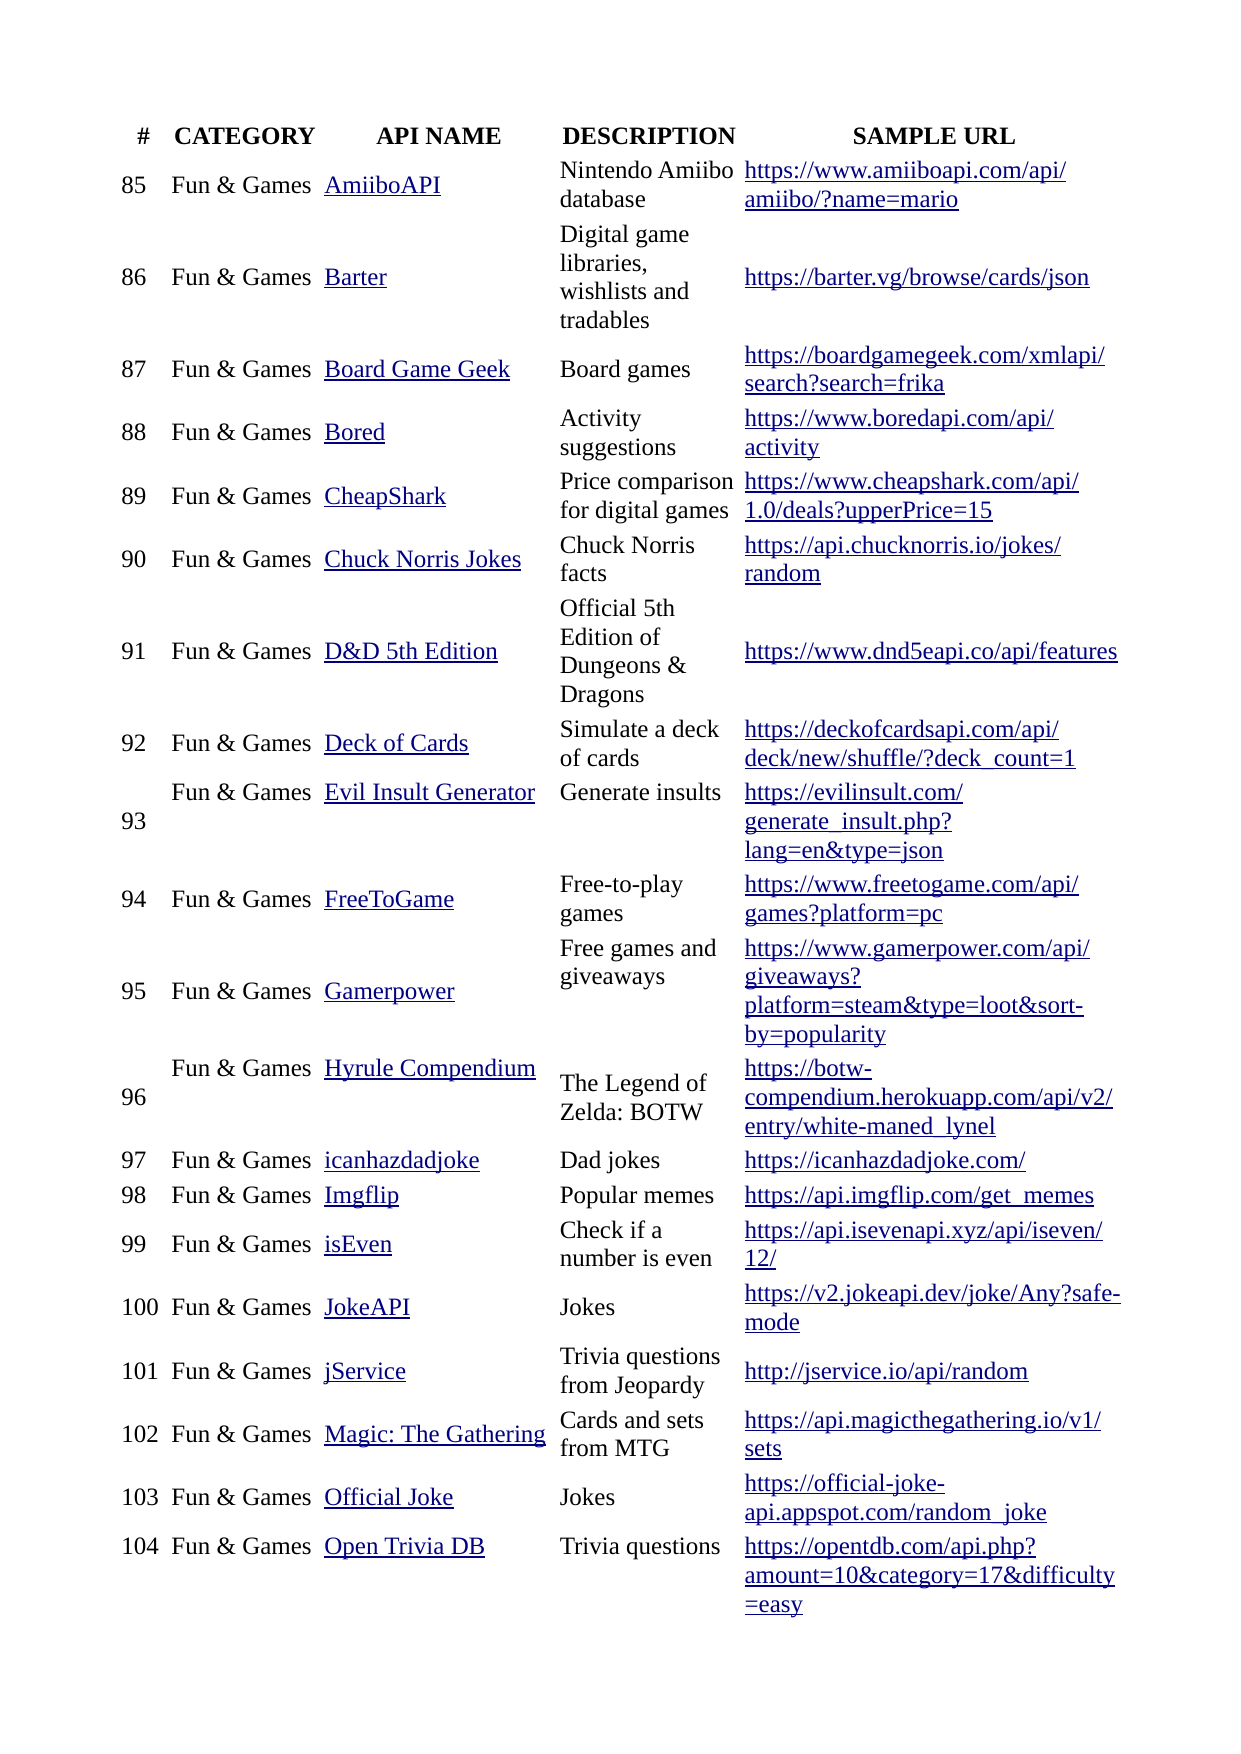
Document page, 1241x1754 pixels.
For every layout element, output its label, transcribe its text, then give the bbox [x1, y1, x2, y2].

table_header # [118, 118, 168, 153]
table_cell 99 [118, 1212, 168, 1275]
table_cell Digital game libraries, wishlists and tradables [557, 216, 741, 337]
table_cell https://api.chucknorris.io/jokes/random [741, 527, 1127, 590]
table_cell Fun & Games [168, 1212, 321, 1275]
table_cell Fun & Games [168, 337, 321, 400]
table_cell 101 [118, 1339, 168, 1402]
table_cell Board games [557, 337, 741, 400]
table_cell http://jservice.io/api/random [741, 1339, 1127, 1402]
table_cell https://www.freetogame.com/api/games?platform=pc [741, 866, 1127, 930]
table_cell https://www.boredapi.com/api/activity [741, 400, 1127, 463]
table_cell Check if a number is even [557, 1212, 741, 1275]
table_cell 88 [118, 400, 168, 463]
table_header CATEGORY [168, 118, 321, 153]
table_cell 86 [118, 216, 168, 337]
table_cell Fun & Games [168, 527, 321, 590]
table_cell JokeAPI [321, 1275, 557, 1338]
table_cell https://evilinsult.com/generate_insult.php?lang=en&type=json [741, 774, 1127, 866]
table_header DESCRIPTION [557, 118, 741, 153]
table_cell Chuck Norris facts [557, 527, 741, 590]
table_cell Fun & Games [168, 711, 321, 774]
table_cell Fun & Games [168, 1275, 321, 1338]
table_cell 87 [118, 337, 168, 400]
table_cell Chuck Norris Jokes [321, 527, 557, 590]
table_cell Fun & Games [168, 153, 321, 216]
table_cell Fun & Games [168, 1339, 321, 1402]
table_cell 98 [118, 1177, 168, 1212]
table_cell Dad jokes [557, 1143, 741, 1177]
table_cell isEven [321, 1212, 557, 1275]
table_cell https://deckofcardsapi.com/api/deck/new/shuffle/?deck_count=1 [741, 711, 1127, 774]
table_cell 94 [118, 866, 168, 930]
table_cell Activity suggestions [557, 400, 741, 463]
table_cell Fun & Games [168, 774, 321, 866]
table_header API NAME [321, 118, 557, 153]
table_cell Bored [321, 400, 557, 463]
table_cell 97 [118, 1143, 168, 1177]
table_cell 104 [118, 1529, 168, 1621]
table_cell Evil Insult Generator [321, 774, 557, 866]
table_cell Fun & Games [168, 930, 321, 1051]
table_cell https://api.magicthegathering.io/v1/sets [741, 1402, 1127, 1465]
table_cell https://www.cheapshark.com/api/1.0/deals?upperPrice=15 [741, 464, 1127, 527]
table_cell Imgflip [321, 1177, 557, 1212]
table_cell Generate insults [557, 774, 741, 866]
table_cell Fun & Games [168, 1143, 321, 1177]
table_cell Simulate a deck of cards [557, 711, 741, 774]
table_cell Free-to-play games [557, 866, 741, 930]
table_cell FreeToGame [321, 866, 557, 930]
table_cell 96 [118, 1051, 168, 1143]
table_cell https://www.gamerpower.com/api/giveaways?platform=steam&type=loot&sort-by=popularity [741, 930, 1127, 1051]
table_cell Fun & Games [168, 400, 321, 463]
table_cell Jokes [557, 1275, 741, 1338]
table_cell Fun & Games [168, 1177, 321, 1212]
table_cell https://www.amiiboapi.com/api/amiibo/?name=mario [741, 153, 1127, 216]
table_cell Official 5th Edition of Dungeons & Dragons [557, 590, 741, 711]
table_cell CheapShark [321, 464, 557, 527]
table_cell https://www.dnd5eapi.co/api/features [741, 590, 1127, 711]
table_cell https://api.imgflip.com/get_memes [741, 1177, 1127, 1212]
table_cell https://api.isevenapi.xyz/api/iseven/12/ [741, 1212, 1127, 1275]
table_cell Magic: The Gathering [321, 1402, 557, 1465]
table_cell Barter [321, 216, 557, 337]
table_cell Fun & Games [168, 1465, 321, 1528]
table_cell Cards and sets from MTG [557, 1402, 741, 1465]
table_cell 93 [118, 774, 168, 866]
table_cell 95 [118, 930, 168, 1051]
table_cell D&D 5th Edition [321, 590, 557, 711]
table_header SAMPLE URL [741, 118, 1127, 153]
table_cell Gamerpower [321, 930, 557, 1051]
table_cell Fun & Games [168, 216, 321, 337]
table_cell 103 [118, 1465, 168, 1528]
table_cell AmiiboAPI [321, 153, 557, 216]
table_cell https://icanhazdadjoke.com/ [741, 1143, 1127, 1177]
table_cell Price comparison for digital games [557, 464, 741, 527]
table_cell 90 [118, 527, 168, 590]
table_cell Fun & Games [168, 1051, 321, 1143]
table_cell Fun & Games [168, 1529, 321, 1621]
table_cell Official Joke [321, 1465, 557, 1528]
table_cell Board Game Geek [321, 337, 557, 400]
table_cell jService [321, 1339, 557, 1402]
table_cell Fun & Games [168, 866, 321, 930]
table_cell icanhazdadjoke [321, 1143, 557, 1177]
table_cell 100 [118, 1275, 168, 1338]
table_cell Jokes [557, 1465, 741, 1528]
table_cell Hyrule Compendium [321, 1051, 557, 1143]
table_cell 91 [118, 590, 168, 711]
table_cell Fun & Games [168, 464, 321, 527]
table_cell https://v2.jokeapi.dev/joke/Any?safe-mode [741, 1275, 1127, 1338]
table_cell 85 [118, 153, 168, 216]
table_cell Nintendo Amiibo database [557, 153, 741, 216]
table_cell Deck of Cards [321, 711, 557, 774]
table_cell Open Trivia DB [321, 1529, 557, 1621]
table_cell https://boardgamegeek.com/xmlapi/search?search=frika [741, 337, 1127, 400]
table_cell https://official-joke-api.appspot.com/random_joke [741, 1465, 1127, 1528]
table_cell Trivia questions from Jeopardy [557, 1339, 741, 1402]
table_cell Free games and giveaways [557, 930, 741, 1051]
table_cell 92 [118, 711, 168, 774]
table_cell 102 [118, 1402, 168, 1465]
table_cell The Legend of Zelda: BOTW [557, 1051, 741, 1143]
table_cell https://botw-compendium.herokuapp.com/api/v2/entry/white-maned_lynel [741, 1051, 1127, 1143]
table_cell Trivia questions [557, 1529, 741, 1621]
table_cell Fun & Games [168, 590, 321, 711]
table_cell 89 [118, 464, 168, 527]
table_cell https://opentdb.com/api.php?amount=10&category=17&difficulty=easy [741, 1529, 1127, 1621]
table_cell https://barter.vg/browse/cards/json [741, 216, 1127, 337]
table_cell Popular memes [557, 1177, 741, 1212]
table_cell Fun & Games [168, 1402, 321, 1465]
